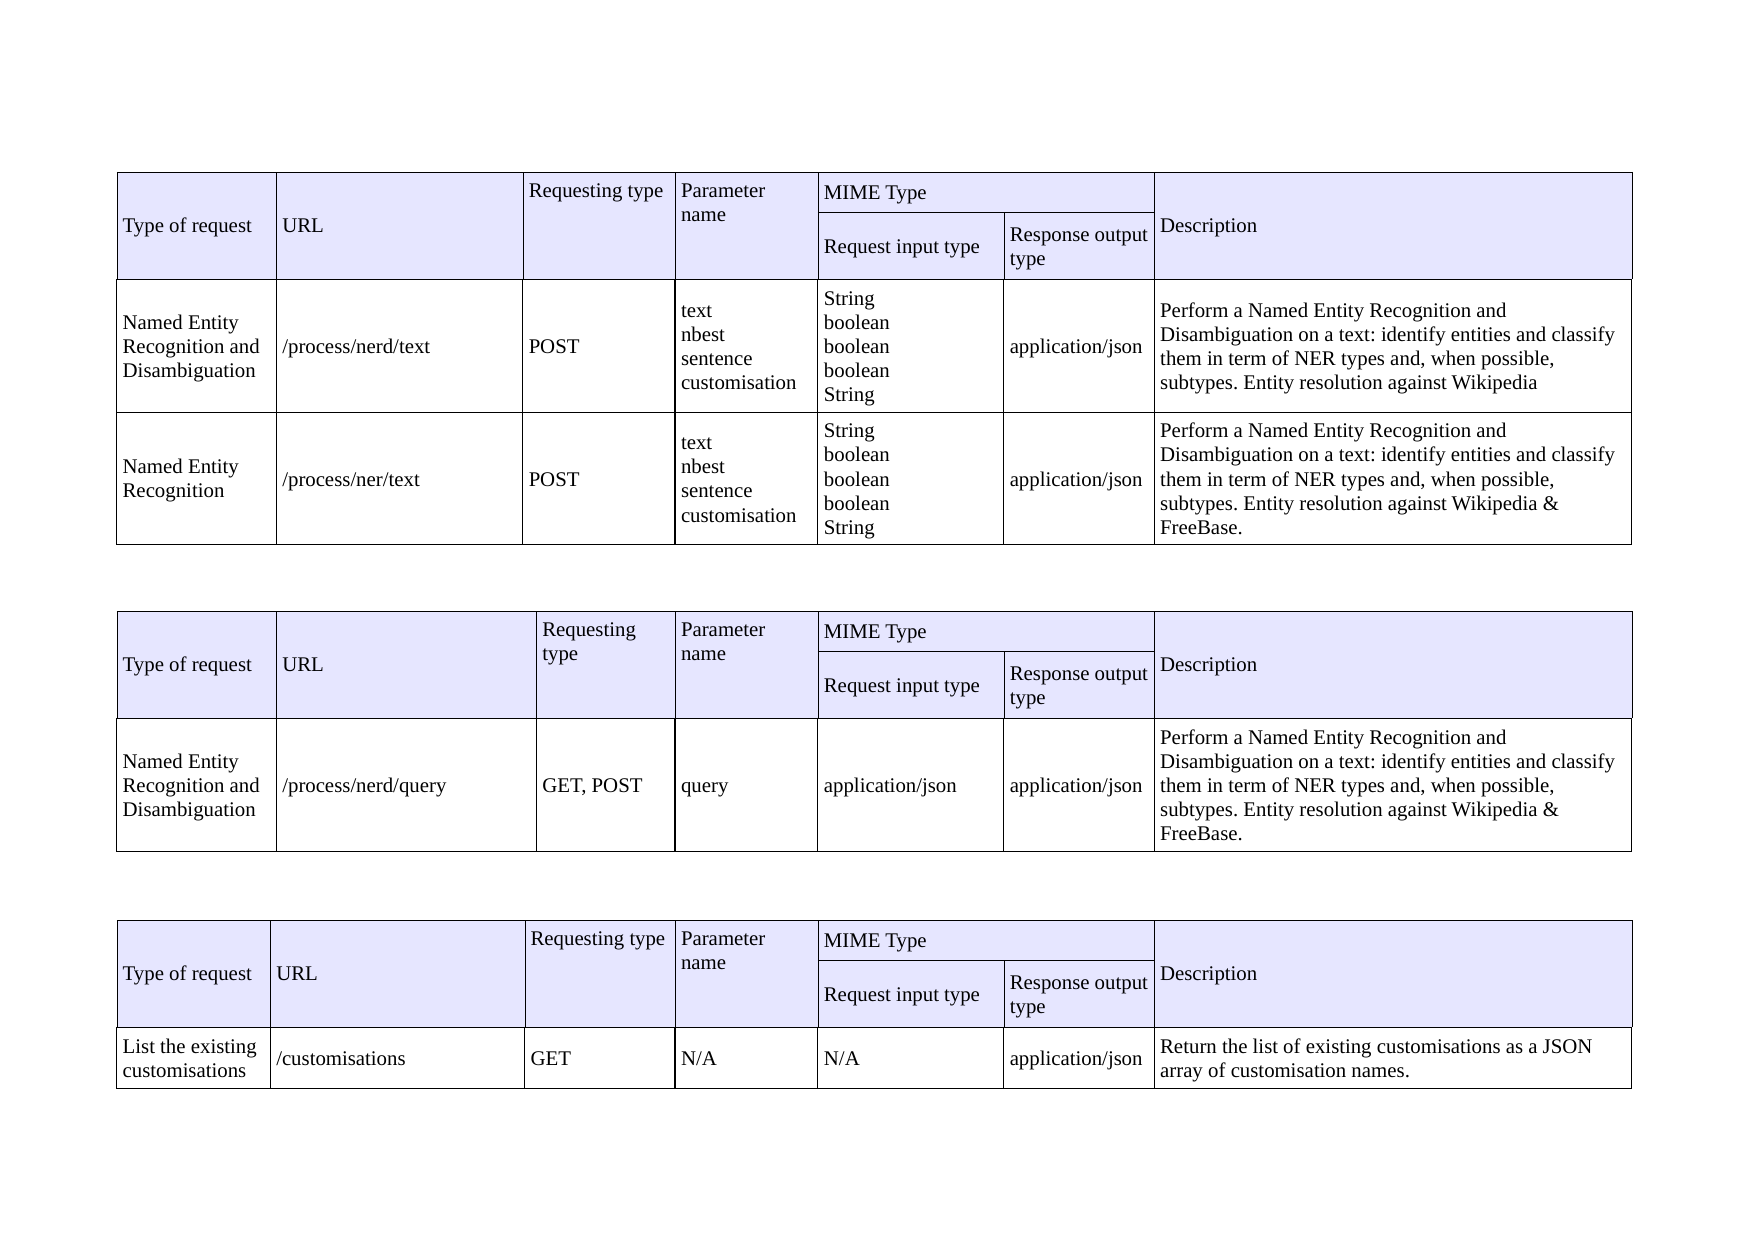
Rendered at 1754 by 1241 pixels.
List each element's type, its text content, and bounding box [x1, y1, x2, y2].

table_cell Request input type [819, 213, 1004, 279]
table_header Description [1155, 921, 1632, 1027]
table_header Requesting type [537, 612, 675, 718]
table_cell /customisations [271, 1028, 524, 1087]
table_header Description [1155, 612, 1632, 718]
table_cell GET, POST [537, 719, 674, 851]
table_cell application/json [1004, 280, 1154, 412]
table_header Type of request [118, 173, 276, 279]
table_cell Request input type [819, 652, 1004, 718]
table_cell query [676, 719, 817, 851]
table_cell /process/ner/text [277, 413, 522, 544]
table_cell application/json [1004, 413, 1154, 544]
table_header Type of request [118, 612, 276, 718]
table_header Parameter name [676, 173, 818, 279]
table_cell GET [525, 1028, 674, 1087]
table_header MIME Type [819, 612, 1154, 651]
table_header Requesting type [524, 173, 675, 279]
table_cell N/A [818, 1028, 1003, 1087]
table_cell N/A [676, 1028, 817, 1087]
table_header URL [271, 921, 525, 1027]
table_cell Request input type [819, 961, 1004, 1027]
table_cell application/json [1004, 1028, 1154, 1087]
table_header MIME Type [819, 173, 1154, 212]
table_cell Perform a Named Entity Recognition and Disambiguation on a text: identify entities and classify them in term of NER types and, when possible, subtypes. Entity resolution against Wikipedia & FreeBase. [1155, 413, 1631, 544]
table_cell Perform a Named Entity Recognition and Disambiguation on a text: identify entities and classify them in term of NER types and, when possible, subtypes. Entity resolution against Wikipedia & FreeBase. [1155, 719, 1631, 851]
table_cell text nbest sentence customisation [676, 413, 817, 544]
table_cell Response output type [1005, 213, 1154, 279]
table_cell application/json [1004, 719, 1154, 851]
table_cell text nbest sentence customisation [676, 280, 817, 412]
table_header URL [277, 612, 536, 718]
table_header Requesting type [526, 921, 675, 1027]
table_cell Named Entity Recognition and Disambiguation [117, 280, 276, 412]
table_cell Response output type [1005, 652, 1154, 718]
table_cell /process/nerd/query [277, 719, 536, 851]
table_cell POST [523, 413, 674, 544]
table_cell /process/nerd/text [277, 280, 522, 412]
table_header URL [277, 173, 523, 279]
table_cell Perform a Named Entity Recognition and Disambiguation on a text: identify entities and classify them in term of NER types and, when possible, subtypes. Entity resolution against Wikipedia [1155, 280, 1631, 412]
table_cell String boolean boolean boolean String [818, 413, 1003, 544]
table_header Parameter name [676, 612, 818, 718]
table_header Type of request [118, 921, 270, 1027]
table_cell Response output type [1005, 961, 1154, 1027]
table_cell Return the list of existing customisations as a JSON array of customisation names. [1155, 1028, 1631, 1087]
table_cell application/json [818, 719, 1003, 851]
table_header Parameter name [676, 921, 818, 1027]
table_cell String boolean boolean boolean String [818, 280, 1003, 412]
table_cell List the existing customisations [117, 1028, 270, 1087]
table_cell Named Entity Recognition and Disambiguation [117, 719, 276, 851]
table_header Description [1155, 173, 1632, 279]
table_header MIME Type [819, 921, 1154, 960]
table_cell POST [523, 280, 674, 412]
table_cell Named Entity Recognition [117, 413, 276, 544]
